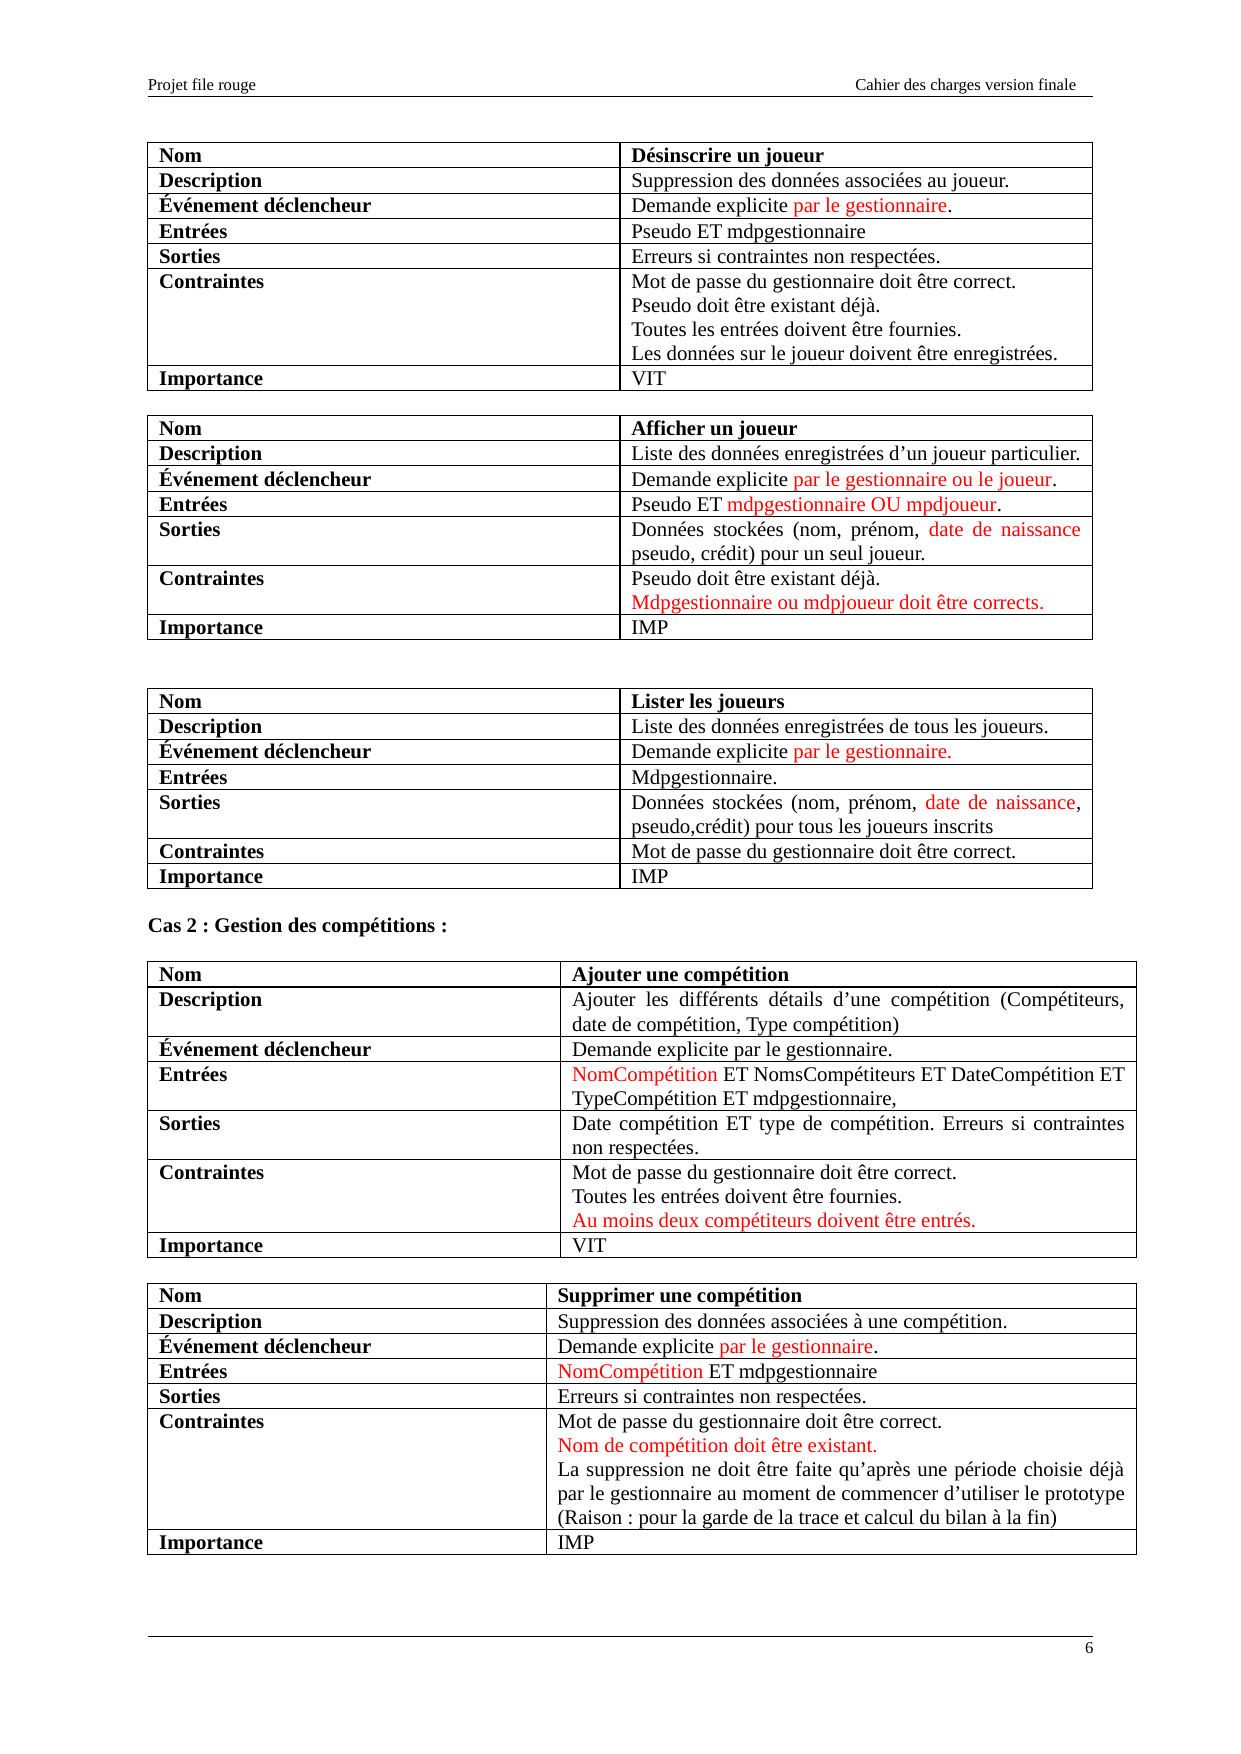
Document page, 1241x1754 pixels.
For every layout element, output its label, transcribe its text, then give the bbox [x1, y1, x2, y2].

table_cell Demande explicite par le gestionnaire. [621, 194, 1092, 217]
table_cell Suppression des données associées à une compétition. [547, 1309, 1136, 1333]
table_cell Contraintes [148, 1409, 546, 1529]
table_cell Mot de passe du gestionnaire doit être correct. [621, 839, 1092, 863]
table_cell Description [148, 988, 560, 1036]
table_header Nom [148, 416, 619, 440]
table_cell Description [148, 441, 619, 465]
table_cell Événement déclencheur [148, 1037, 560, 1061]
table_cell Pseudo ET mdpgestionnaire [621, 219, 1092, 243]
table_cell Sorties [148, 517, 619, 565]
table_cell Pseudo doit être existant déjà. Mdpgestionnaire ou mdpjoueur doit être corrects. [621, 566, 1092, 614]
table_cell Sorties [148, 1384, 546, 1408]
table_cell Pseudo ET mdpgestionnaire OU mpdjoueur. [621, 492, 1092, 516]
table_header Nom [148, 962, 560, 986]
table_cell Demande explicite par le gestionnaire ou le joueur. [621, 466, 1092, 491]
table_cell Entrées [148, 1062, 560, 1110]
table_header Désinscrire un joueur [621, 143, 1092, 167]
table_cell Demande explicite par le gestionnaire. [621, 740, 1092, 763]
table_header Nom [148, 143, 619, 167]
table_cell Mot de passe du gestionnaire doit être correct. Toutes les entrées doivent être fournies. Au moins deux compétiteurs doivent être entrés. [561, 1160, 1136, 1232]
table_cell NomCompétition ET mdpgestionnaire [547, 1359, 1136, 1383]
table_header Supprimer une compétition [547, 1284, 1136, 1307]
table_cell Contraintes [148, 566, 619, 614]
table_cell Liste des données enregistrées d’un joueur particulier. [621, 441, 1092, 465]
table_cell Entrées [148, 765, 619, 789]
table_cell VIT [621, 366, 1092, 390]
table_cell Données stockées (nom, prénom, date de naissance pseudo, crédit) pour un seul joueur. [621, 517, 1092, 565]
table_cell Sorties [148, 244, 619, 268]
table_cell Importance [148, 864, 619, 888]
table_cell Demande explicite par le gestionnaire. [561, 1037, 1136, 1061]
table_cell Événement déclencheur [148, 466, 619, 491]
table_cell Erreurs si contraintes non respectées. [547, 1384, 1136, 1408]
table_cell Demande explicite par le gestionnaire. [547, 1334, 1136, 1358]
table_cell Ajouter les différents détails d’une compétition (Compétiteurs, date de compétition, Type compétition) [561, 988, 1136, 1036]
table_cell Mdpgestionnaire. [621, 765, 1092, 789]
table_cell NomCompétition ET NomsCompétiteurs ET DateCompétition ET TypeCompétition ET mdpgestionnaire, [561, 1062, 1136, 1110]
table_cell Description [148, 168, 619, 192]
table_cell Sorties [148, 1111, 560, 1159]
table_cell Importance [148, 615, 619, 639]
table_cell Données stockées (nom, prénom, date de naissance, pseudo,crédit) pour tous les joueurs inscrits [621, 790, 1092, 838]
table_cell Description [148, 1309, 546, 1333]
table_cell Liste des données enregistrées de tous les joueurs. [621, 714, 1092, 738]
table_cell Description [148, 714, 619, 738]
table_header Afficher un joueur [621, 416, 1092, 440]
text Cas 2 : Gestion des compétitions : [148, 913, 1093, 937]
table_cell Erreurs si contraintes non respectées. [621, 244, 1092, 268]
table_cell IMP [621, 615, 1092, 639]
table_cell Entrées [148, 219, 619, 243]
table_cell Suppression des données associées au joueur. [621, 168, 1092, 192]
table_cell IMP [547, 1530, 1136, 1554]
table_cell Événement déclencheur [148, 1334, 546, 1358]
table_cell Événement déclencheur [148, 740, 619, 763]
table_cell Entrées [148, 492, 619, 516]
table_header Ajouter une compétition [561, 962, 1136, 986]
table_cell Sorties [148, 790, 619, 838]
table_cell Événement déclencheur [148, 194, 619, 217]
table_header Nom [148, 1284, 546, 1307]
table_cell Importance [148, 1233, 560, 1257]
table_cell Contraintes [148, 1160, 560, 1232]
table_cell IMP [621, 864, 1092, 888]
table_cell Importance [148, 366, 619, 390]
table_header Lister les joueurs [621, 689, 1092, 713]
table_cell Entrées [148, 1359, 546, 1383]
table_cell VIT [561, 1233, 1136, 1257]
table_cell Contraintes [148, 839, 619, 863]
table_header Nom [148, 689, 619, 713]
table_cell Date compétition ET type de compétition. Erreurs si contraintes non respectées. [561, 1111, 1136, 1159]
table_cell Mot de passe du gestionnaire doit être correct. Nom de compétition doit être existant. La suppression ne doit être faite qu’après une période choisie déjà par le gestionnaire au moment de commencer d’utiliser le prototype (Raison : pour la garde de la trace et calcul du bilan à la fin) [547, 1409, 1136, 1529]
table_cell Contraintes [148, 269, 619, 365]
table_cell Mot de passe du gestionnaire doit être correct. Pseudo doit être existant déjà. Toutes les entrées doivent être fournies. Les données sur le joueur doivent être enregistrées. [621, 269, 1092, 365]
table_cell Importance [148, 1530, 546, 1554]
